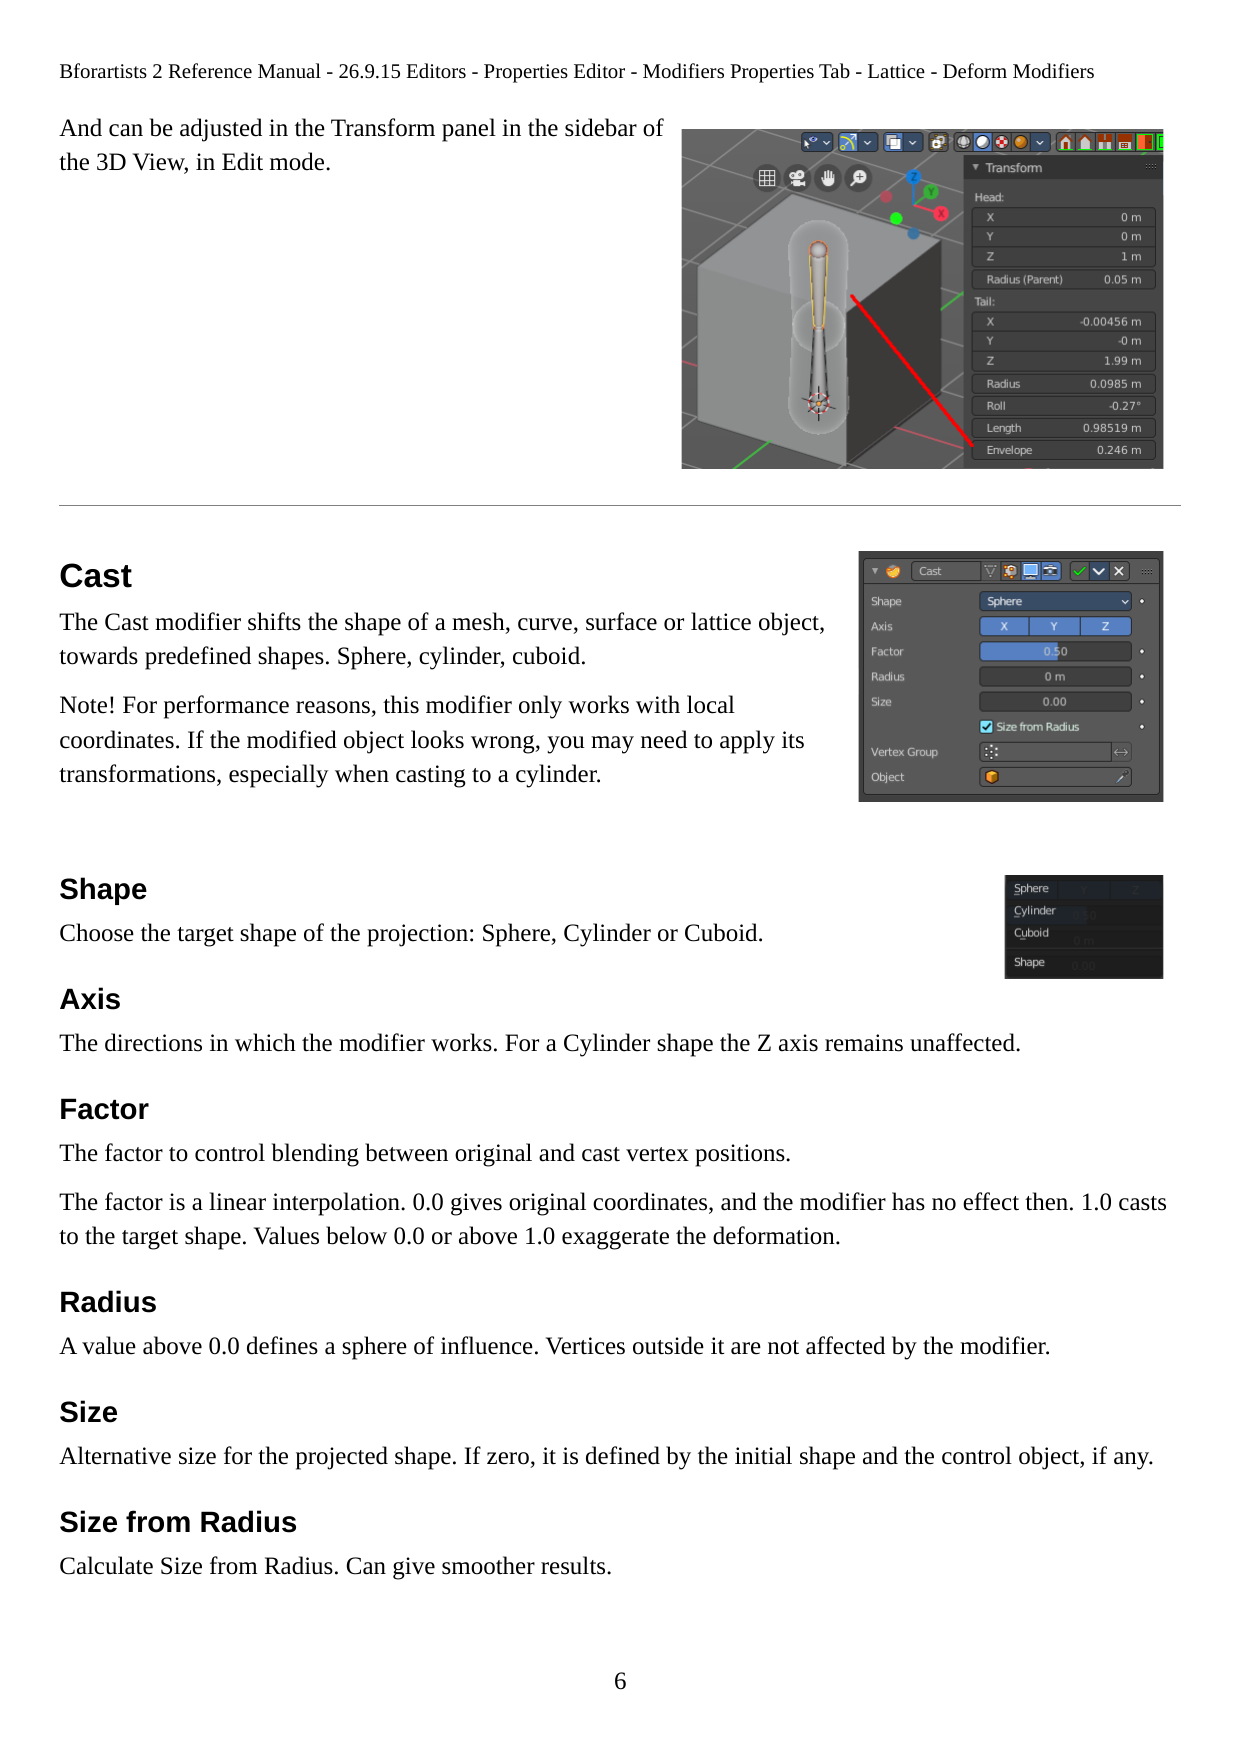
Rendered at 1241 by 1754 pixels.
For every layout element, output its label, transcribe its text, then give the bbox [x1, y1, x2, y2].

subtitle Shape [59, 872, 1181, 906]
subtitle Factor [59, 1092, 1181, 1125]
text The factor is a linear interpolation. 0.0 gives original coordinates, and the modifier has no effect then. 1.0 casts to the target shape. Values below 0.0 or above 1.0 exaggerate the deformation. [59, 1187, 1181, 1250]
text Note! For performance reasons, this modifier only works with local coordinates. If the modified object looks wrong, you may need to apply its transformations, especially when casting to a cylinder. [59, 690, 858, 788]
subtitle [1164, 556, 1181, 594]
picture [1004, 875, 1164, 979]
picture [681, 129, 1164, 469]
text The directions in which the modifier works. For a Cylinder shape the Z axis remains unaffected. [59, 1028, 1181, 1057]
picture [858, 551, 1164, 802]
text Choose the target shape of the projection: Sphere, Cylinder or Cuboid. [59, 918, 1004, 947]
subtitle Size [59, 1395, 1181, 1429]
text Calculate Size from Radius. Can give smoother results. [59, 1551, 1181, 1580]
subtitle Radius [59, 1285, 1181, 1319]
text Alternative size for the projected shape. If zero, it is defined by the initial shape and the control object, if any. [59, 1441, 1181, 1470]
text The factor to control blending between original and cast vertex positions. [59, 1138, 1181, 1167]
text And can be adjusted in the Transform panel in the sidebar of the 3D View, in Edit mode. [59, 113, 1181, 176]
text A value above 0.0 defines a sphere of influence. Vertices outside it are not affected by the modifier. [59, 1331, 1181, 1360]
subtitle Cast [59, 556, 858, 594]
subtitle Size from Radius [59, 1505, 1181, 1539]
text The Cast modifier shifts the shape of a mesh, curve, surface or lattice object, towards predefined shapes. Sphere, cylinder, cuboid. [59, 607, 858, 670]
subtitle Axis [59, 982, 1181, 1016]
